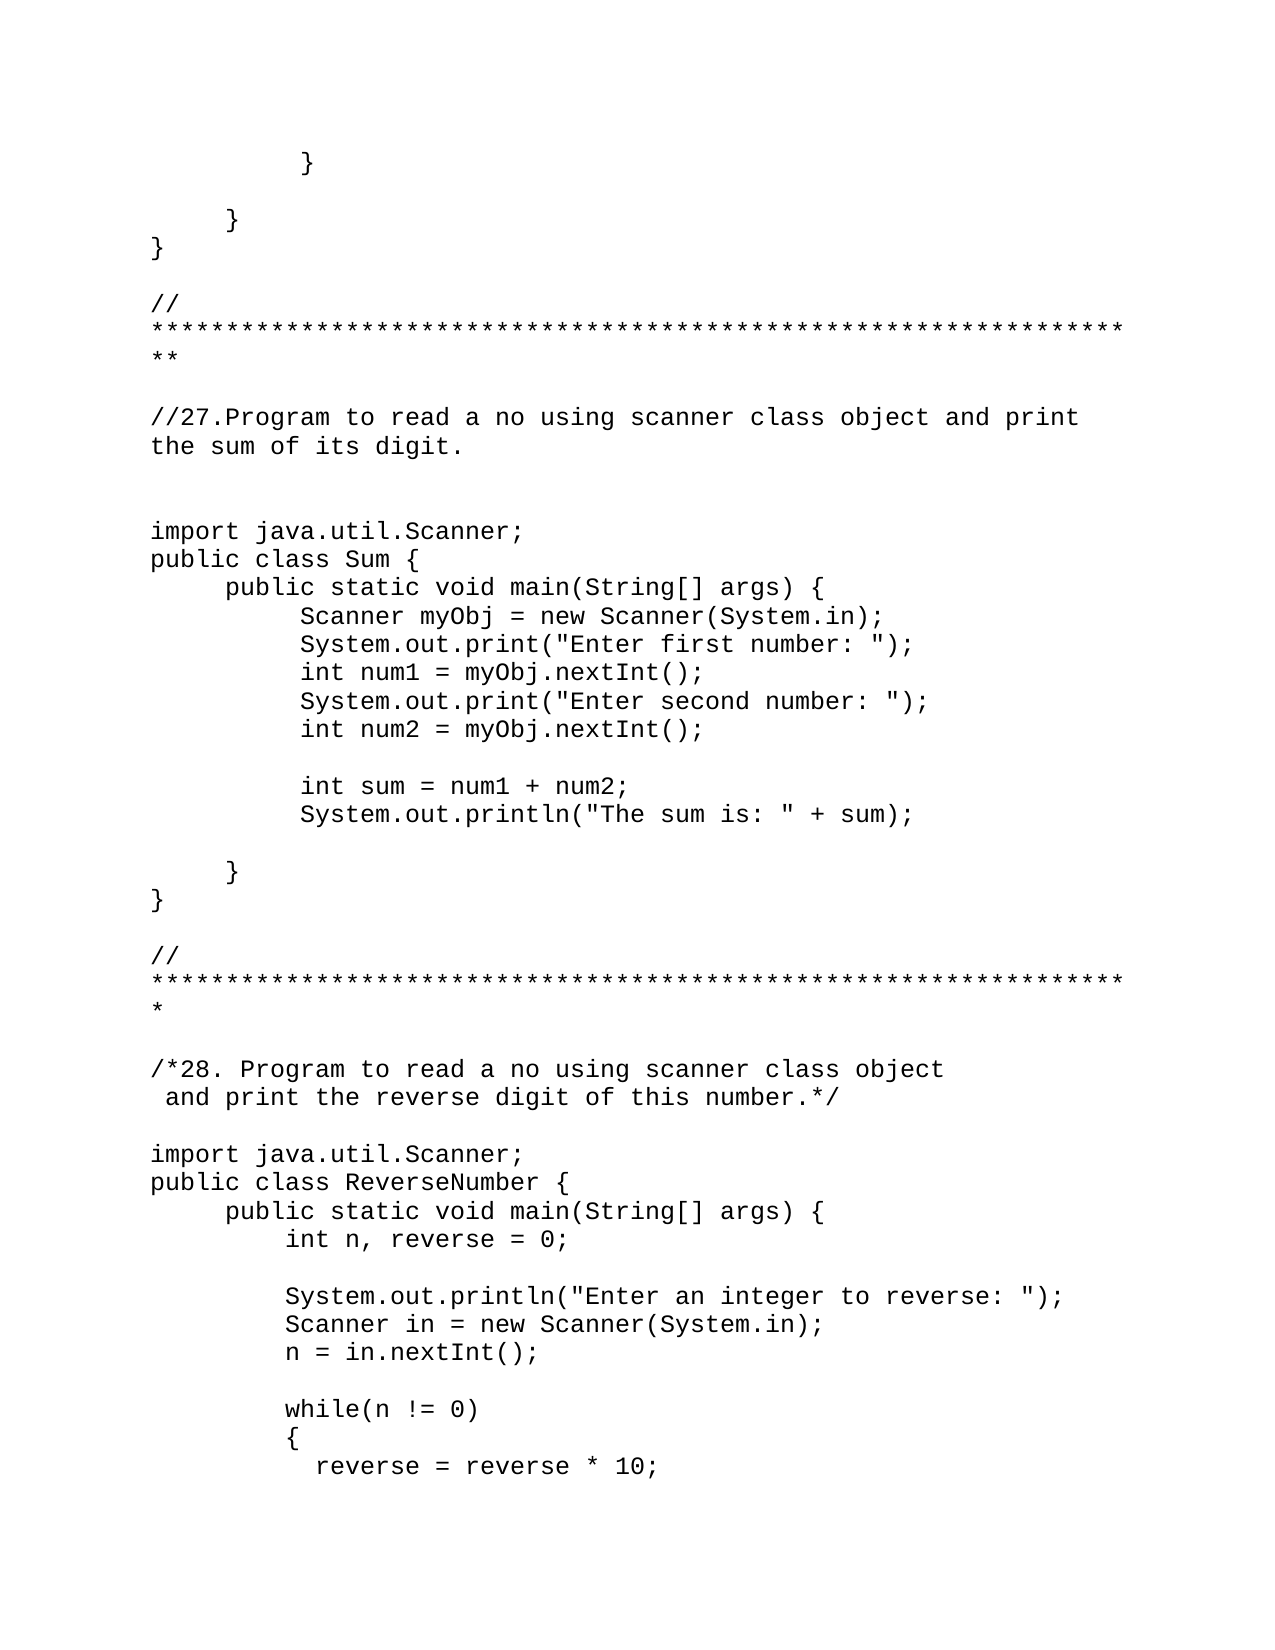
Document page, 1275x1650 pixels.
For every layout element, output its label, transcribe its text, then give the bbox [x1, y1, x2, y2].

text public static void main(String[] args) { [150, 1198, 1125, 1227]
text System.out.println("The sum is: " + sum); [150, 802, 1125, 830]
text public class Sum { [150, 547, 1125, 575]
text //27.Program to read a no using scanner class object and print the sum of its digit. [150, 405, 1125, 462]
text } [150, 207, 1125, 235]
text Scanner myObj = new Scanner(System.in); [150, 603, 1125, 632]
text int num1 = myObj.nextInt(); [150, 660, 1125, 688]
text //****************************************************************** [150, 943, 1125, 1028]
text } [150, 887, 1125, 915]
text System.out.print("Enter first number: "); [150, 632, 1125, 660]
text { [150, 1425, 1125, 1453]
text while(n != 0) [150, 1397, 1125, 1425]
text Scanner in = new Scanner(System.in); [150, 1312, 1125, 1340]
text System.out.println("Enter an integer to reverse: "); [150, 1283, 1125, 1312]
text int n, reverse = 0; [150, 1227, 1125, 1255]
text } [150, 235, 1125, 263]
text reverse = reverse * 10; [150, 1453, 1125, 1482]
text int sum = num1 + num2; [150, 773, 1125, 802]
text System.out.print("Enter second number: "); [150, 688, 1125, 717]
text } [150, 150, 1125, 178]
text //******************************************************************* [150, 292, 1125, 377]
text int num2 = myObj.nextInt(); [150, 717, 1125, 745]
text } [150, 858, 1125, 887]
text import java.util.Scanner; [150, 518, 1125, 547]
text public class ReverseNumber { [150, 1170, 1125, 1198]
text and print the reverse digit of this number.*/ [150, 1085, 1125, 1113]
text import java.util.Scanner; [150, 1142, 1125, 1170]
text /*28. Program to read a no using scanner class object [150, 1057, 1125, 1085]
text n = in.nextInt(); [150, 1340, 1125, 1368]
text public static void main(String[] args) { [150, 575, 1125, 603]
